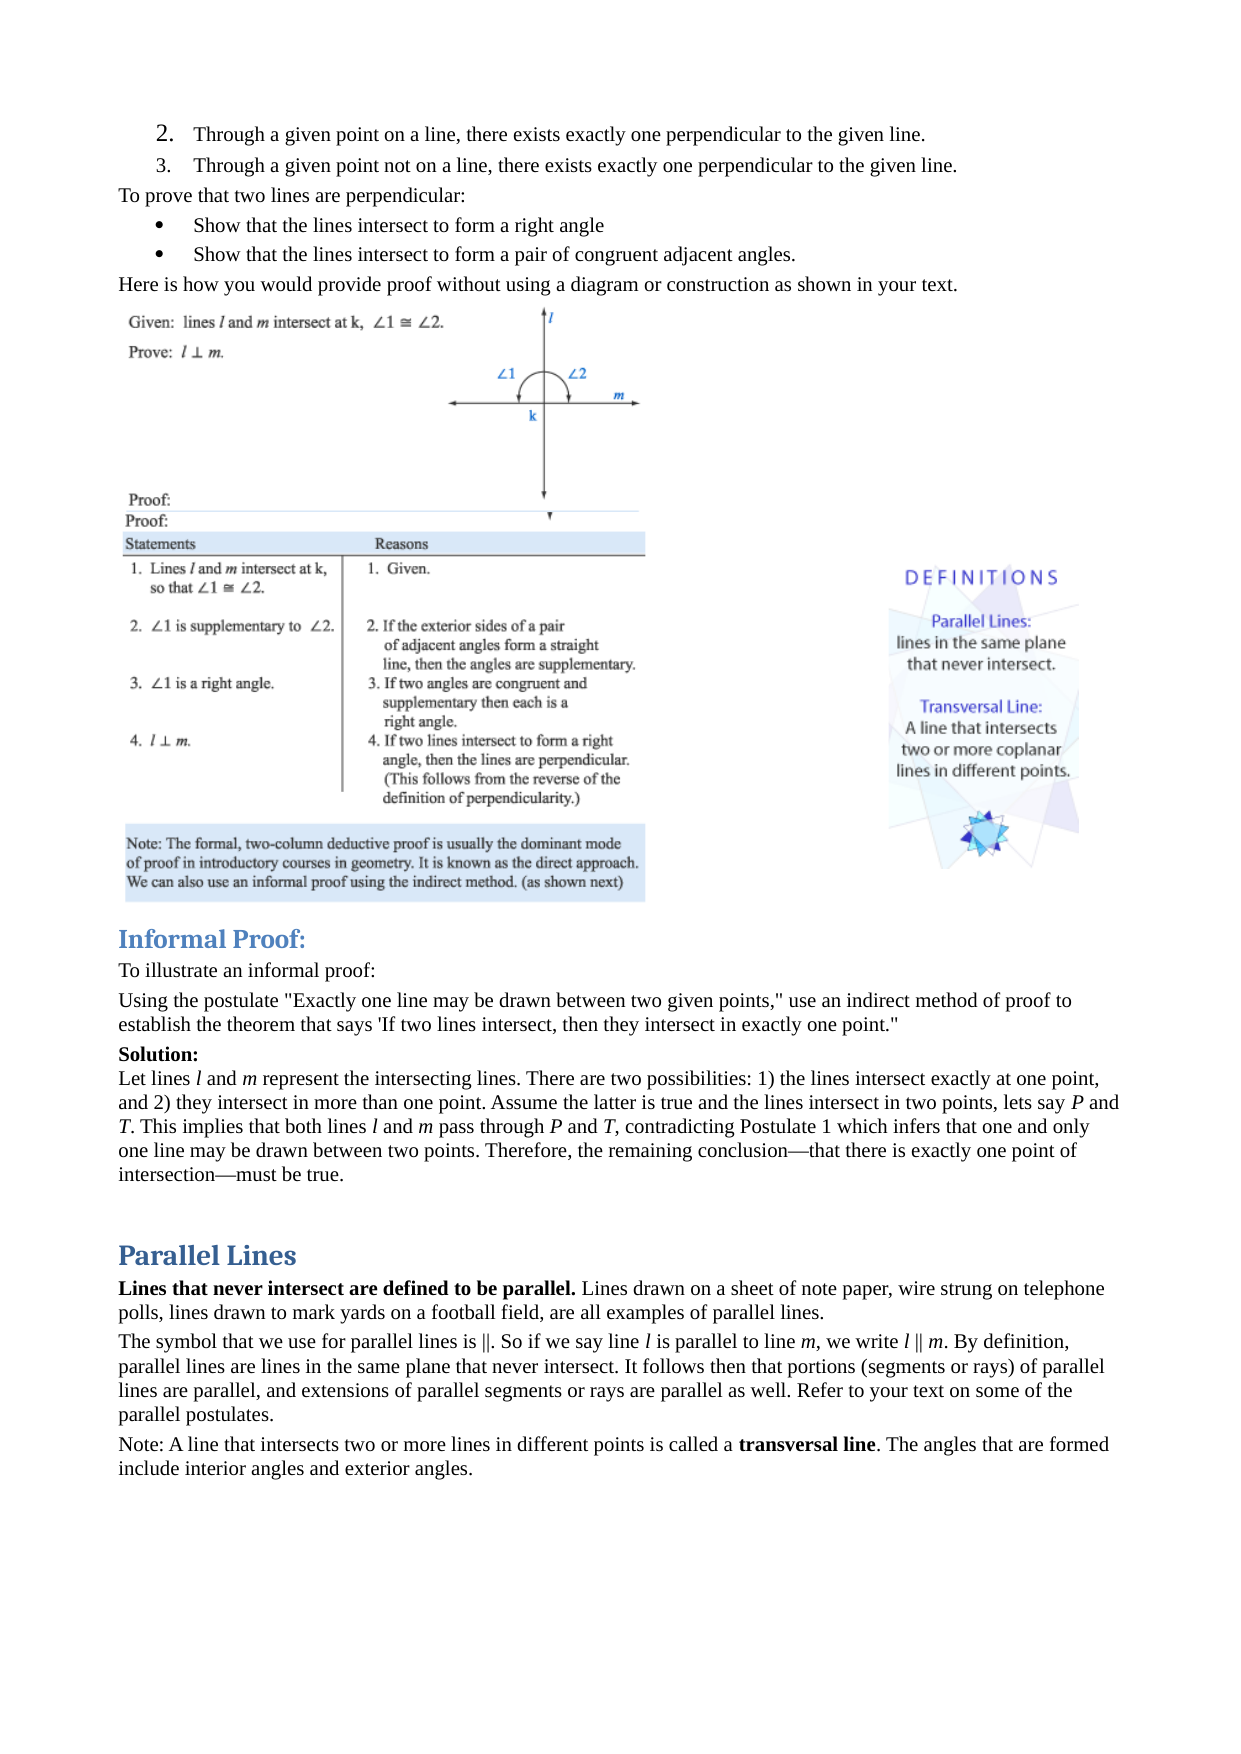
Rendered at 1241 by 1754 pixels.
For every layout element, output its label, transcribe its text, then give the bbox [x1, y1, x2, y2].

picture [118, 299, 646, 903]
subtitle Informal Proof: [118, 924, 1122, 955]
list Show that the lines intersect to form a right angle [156, 212, 1122, 237]
subtitle Parallel Lines [118, 1239, 1122, 1273]
title Solution: Let lines l and m represent the intersecting lines. There are two possibilities: 1) the lines intersect exactly at one point, and 2) they intersect in more than one point. Assume the latter is true and the lines intersect in two points, lets say P and T. This implies that both lines l and m pass through P and T, contradicting Postulate 1 which infers that one and only one line may be drawn between two points. Therefore, the remaining conclusion—that there is exactly one point of intersection—must be true. [118, 1042, 1122, 1186]
list Through a given point not on a line, there exists exactly one perpendicular to the given line. [156, 153, 1122, 177]
text Note: A line that intersects two or more lines in different points is called a transversal line. The angles that are formed include interior angles and exterior angles. [118, 1432, 1122, 1480]
text Using the postulate "Exactly one line may be drawn between two given points," use an indirect method of proof to establish the theorem that says 'If two lines intersect, then they intersect in exactly one point." [118, 988, 1122, 1036]
text Lines that never intersect are defined to be parallel. Lines drawn on a sheet of note paper, wire strung on telephone polls, lines drawn to mark yards on a football field, are all examples of parallel lines. [118, 1276, 1122, 1324]
picture [888, 555, 1079, 869]
text To illustrate an informal proof: [118, 958, 1122, 982]
text The symbol that we use for parallel lines is ||. So if we say line l is parallel to line m, we write l || m. By definition, parallel lines are lines in the same plane that never intersect. It follows then that portions (segments or rays) of parallel lines are parallel, and extensions of parallel segments or rays are parallel as well. Refer to your text on some of the parallel postulates. [118, 1329, 1122, 1426]
text Here is how you would provide proof without using a diagram or construction as shown in your text. [118, 272, 1122, 296]
list Through a given point on a line, there exists exactly one perpendicular to the given line. [156, 118, 1122, 147]
text To prove that two lines are perpendicular: [118, 183, 1122, 207]
list Show that the lines intersect to form a pair of congruent adjacent angles. [156, 242, 1122, 266]
